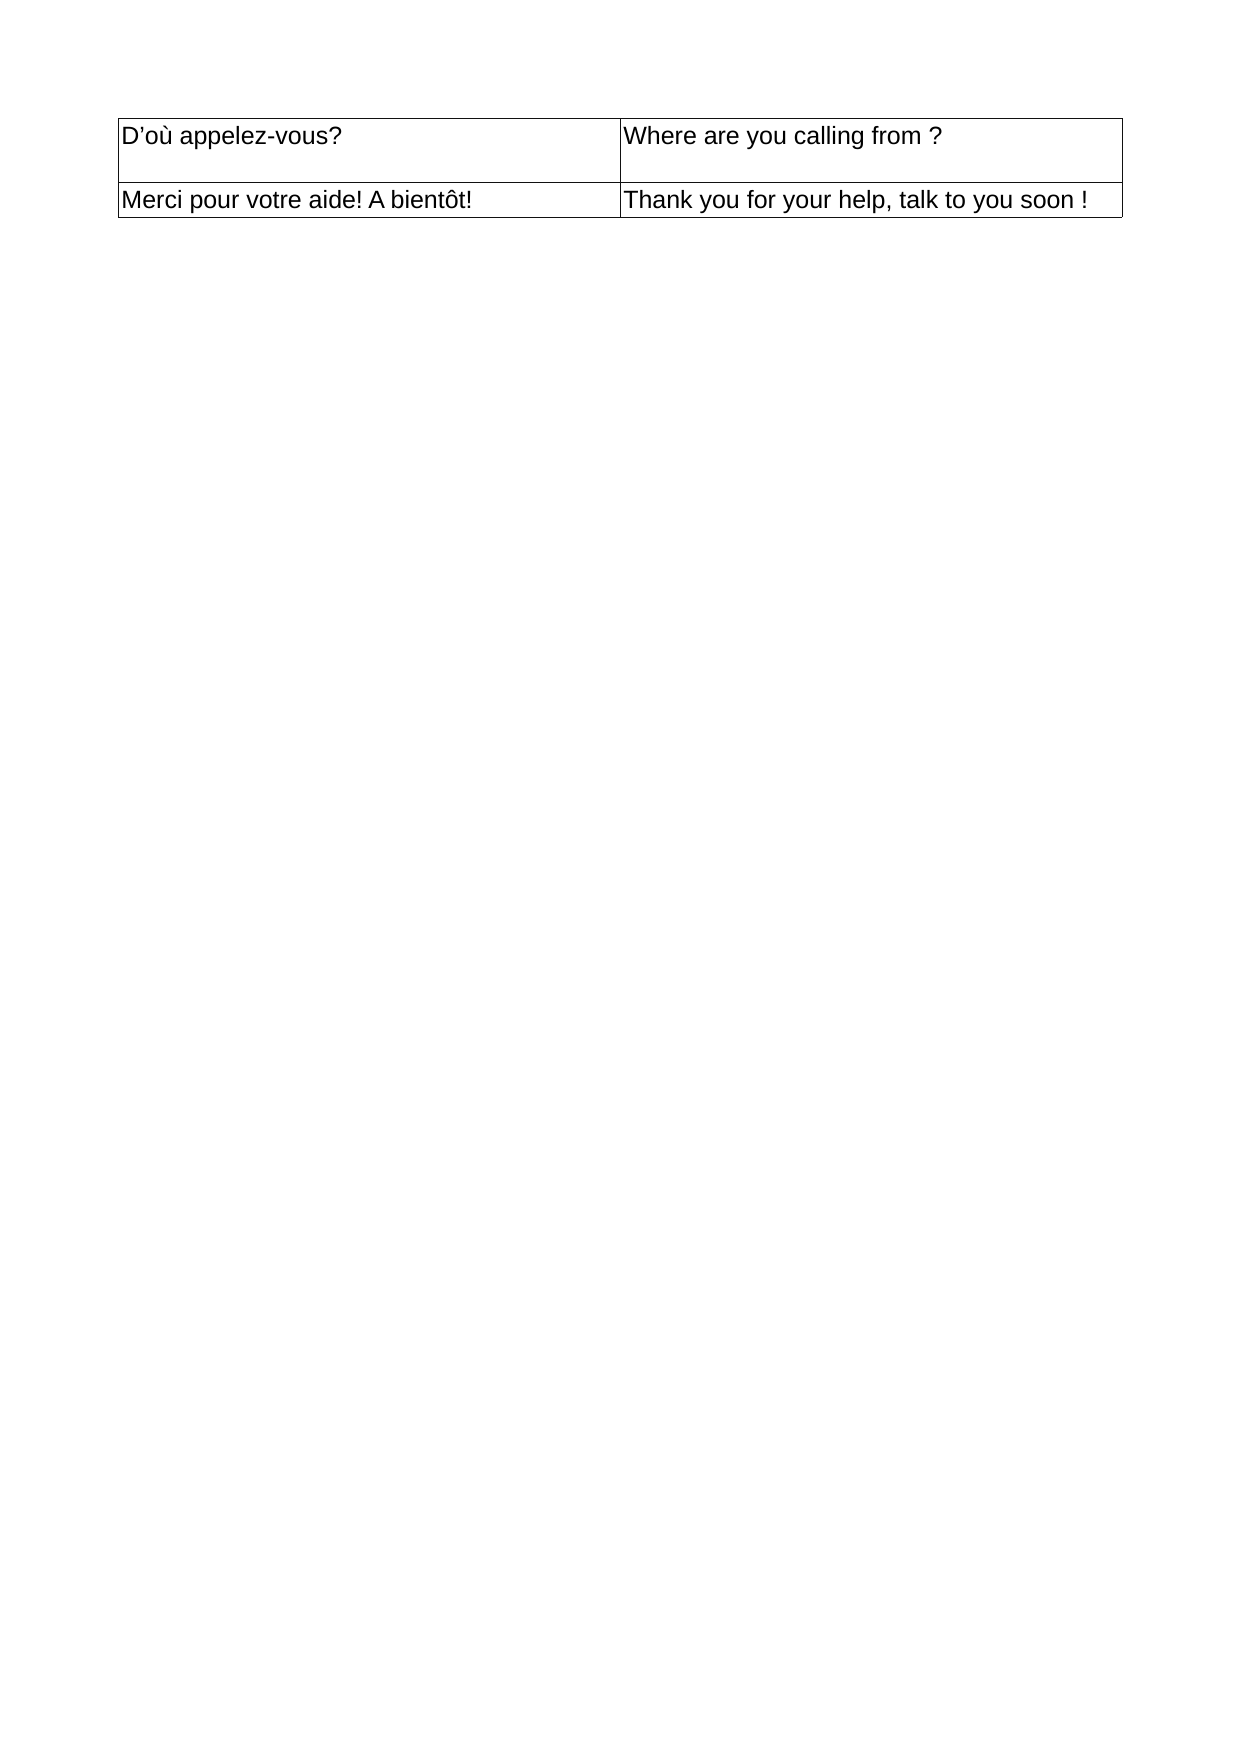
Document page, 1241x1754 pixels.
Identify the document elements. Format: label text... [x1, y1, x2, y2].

table_cell Where are you calling from ? [621, 119, 1122, 182]
table_cell D’où appelez-vous? [119, 119, 620, 182]
table_cell Thank you for your help, talk to you soon ! [621, 183, 1122, 217]
table_cell Merci pour votre aide! A bientôt! [119, 183, 620, 217]
